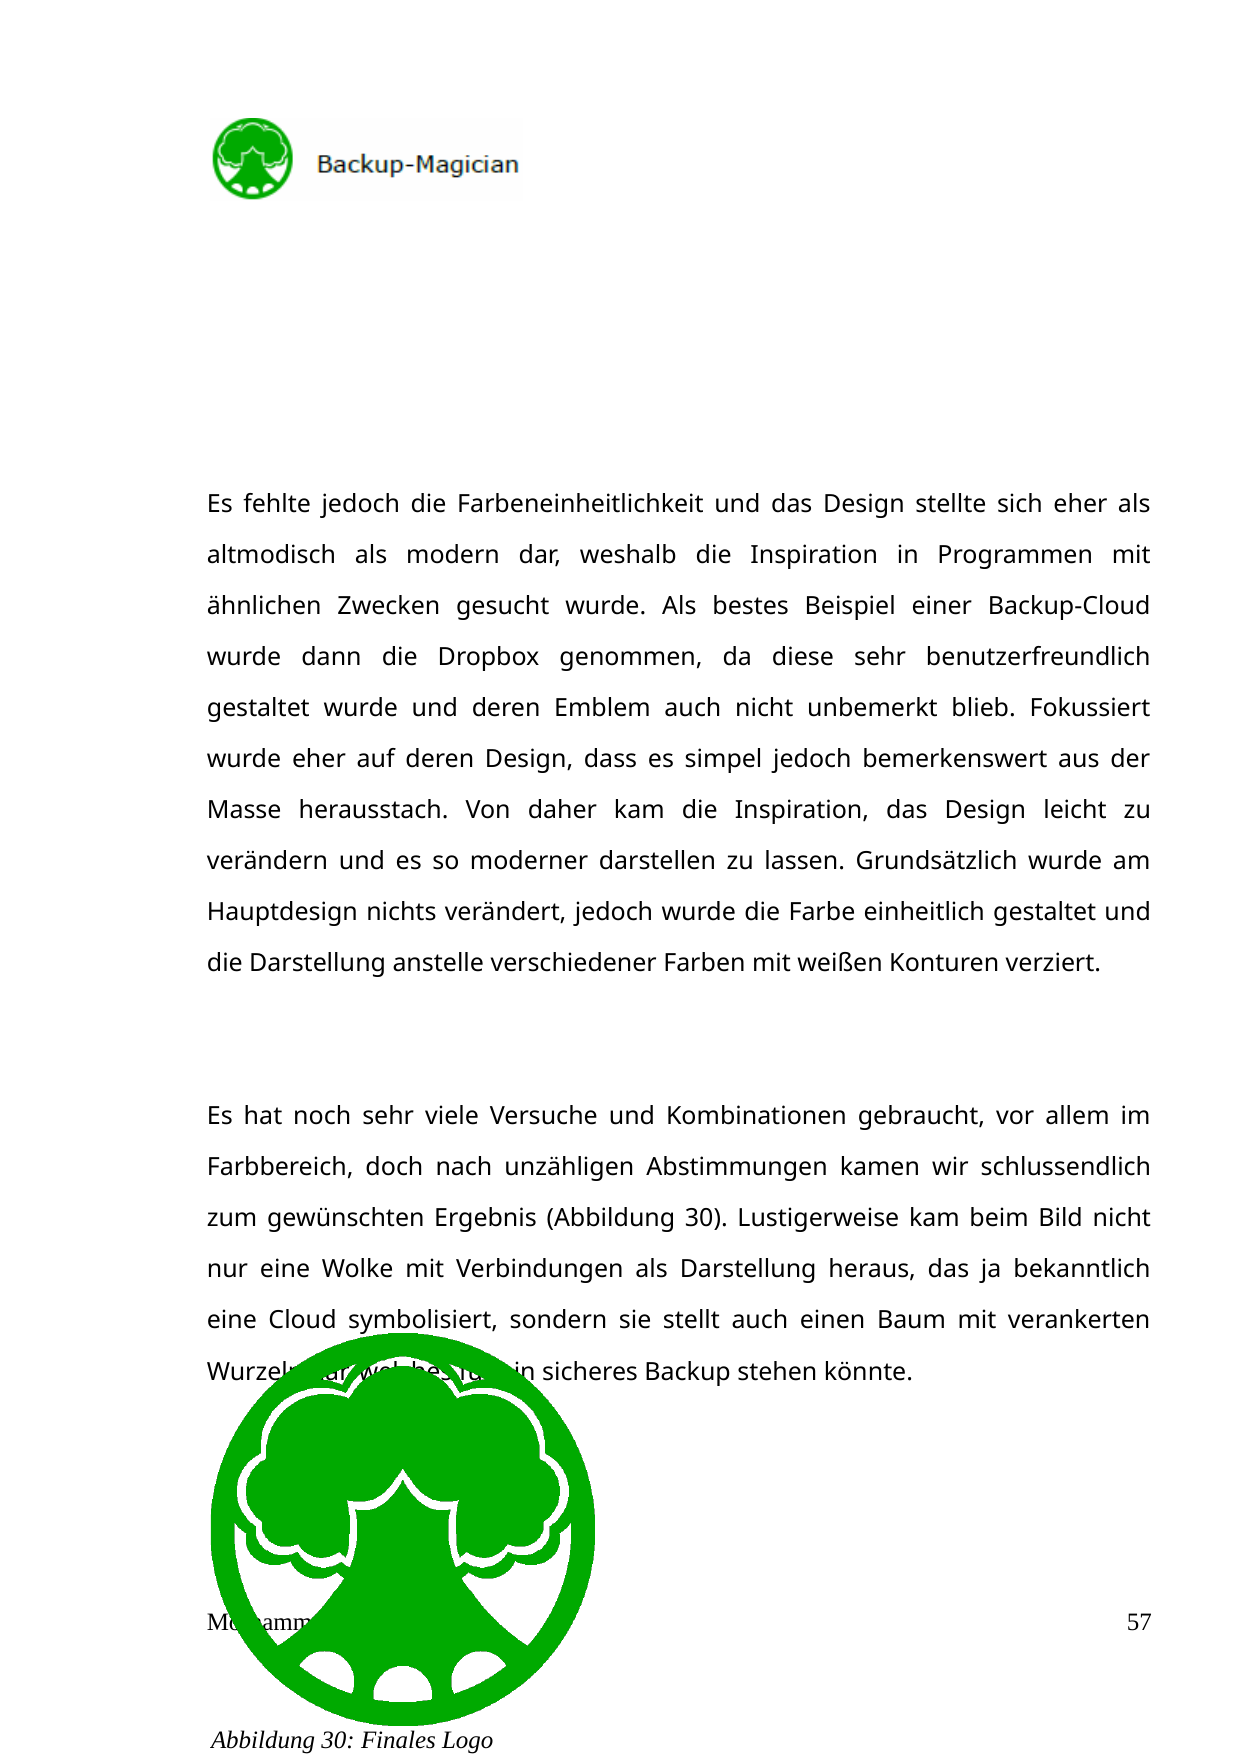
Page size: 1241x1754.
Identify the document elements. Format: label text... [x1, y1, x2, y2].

picture [210, 118, 523, 201]
picture [210, 1333, 595, 1726]
text Es fehlte jedoch die Farbeneinheitlichkeit und das Design stellte sich eher als altmodisch als modern dar, weshalb die Inspiration in Programmen mit ähnlichen Zwecken gesucht wurde. Als bestes Beispiel einer Backup-Cloud wurde dann die Dropbox genommen, da diese sehr benutzerfreundlich gestaltet wurde und deren Emblem auch nicht unbemerkt blieb. Fokussiert wurde eher auf deren Design, dass es simpel jedoch bemerkenswert aus der Masse herausstach. Von daher kam die Inspiration, das Design leicht zu verändern und es so moderner darstellen zu lassen. Grundsätzlich wurde am Hauptdesign nichts verändert, jedoch wurde die Farbe einheitlich gestaltet und die Darstellung anstelle verschiedener Farben mit weißen Konturen verziert. [207, 486, 1152, 979]
text Abbildung 30: Finales Logo [211, 1726, 595, 1754]
text Es hat noch sehr viele Versuche und Kombinationen gebraucht, vor allem im Farbbereich, doch nach unzähligen Abstimmungen kamen wir schlussendlich zum gewünschten Ergebnis (Abbildung 30). Lustigerweise kam beim Bild nicht nur eine Wolke mit Verbindungen als Darstellung heraus, das ja bekanntlich eine Cloud symbolisiert, sondern sie stellt auch einen Baum mit verankerten Wurzeln dar, welches für ein sicheres Backup stehen könnte. [207, 1098, 1152, 1387]
